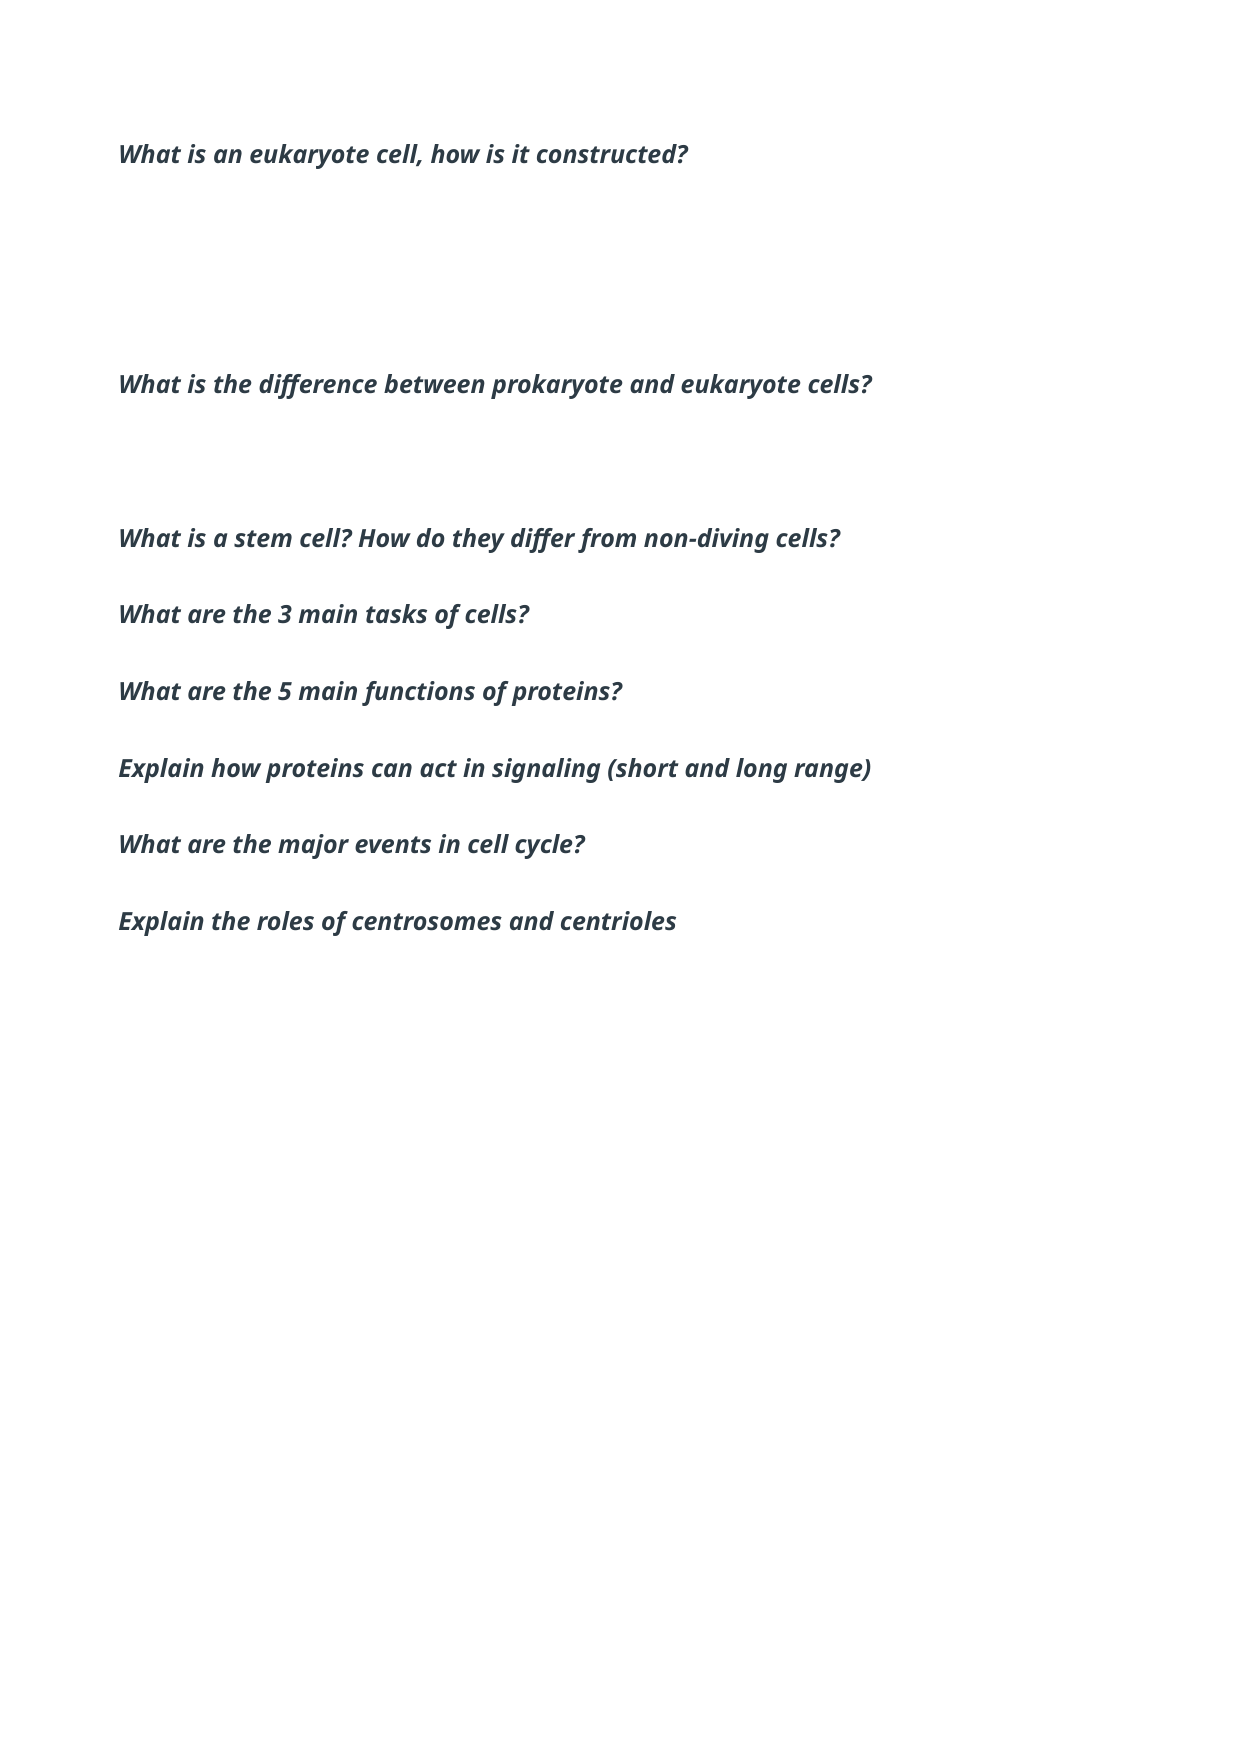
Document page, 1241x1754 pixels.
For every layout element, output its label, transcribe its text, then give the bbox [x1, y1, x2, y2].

text What is the difference between prokaryote and eukaryote cells? [118, 367, 1122, 401]
text What is an eukaryote cell, how is it constructed? [118, 137, 1122, 171]
text What are the major events in cell cycle? [118, 827, 1122, 861]
text What are the 5 main functions of proteins? [118, 673, 1122, 708]
text Explain how proteins can act in signaling (short and long range) [118, 750, 1122, 784]
text Explain the roles of centrosomes and centrioles [118, 903, 1122, 938]
text What are the 3 main tasks of cells? [118, 597, 1122, 631]
text What is a stem cell? How do they differ from non-diving cells? [118, 520, 1122, 554]
